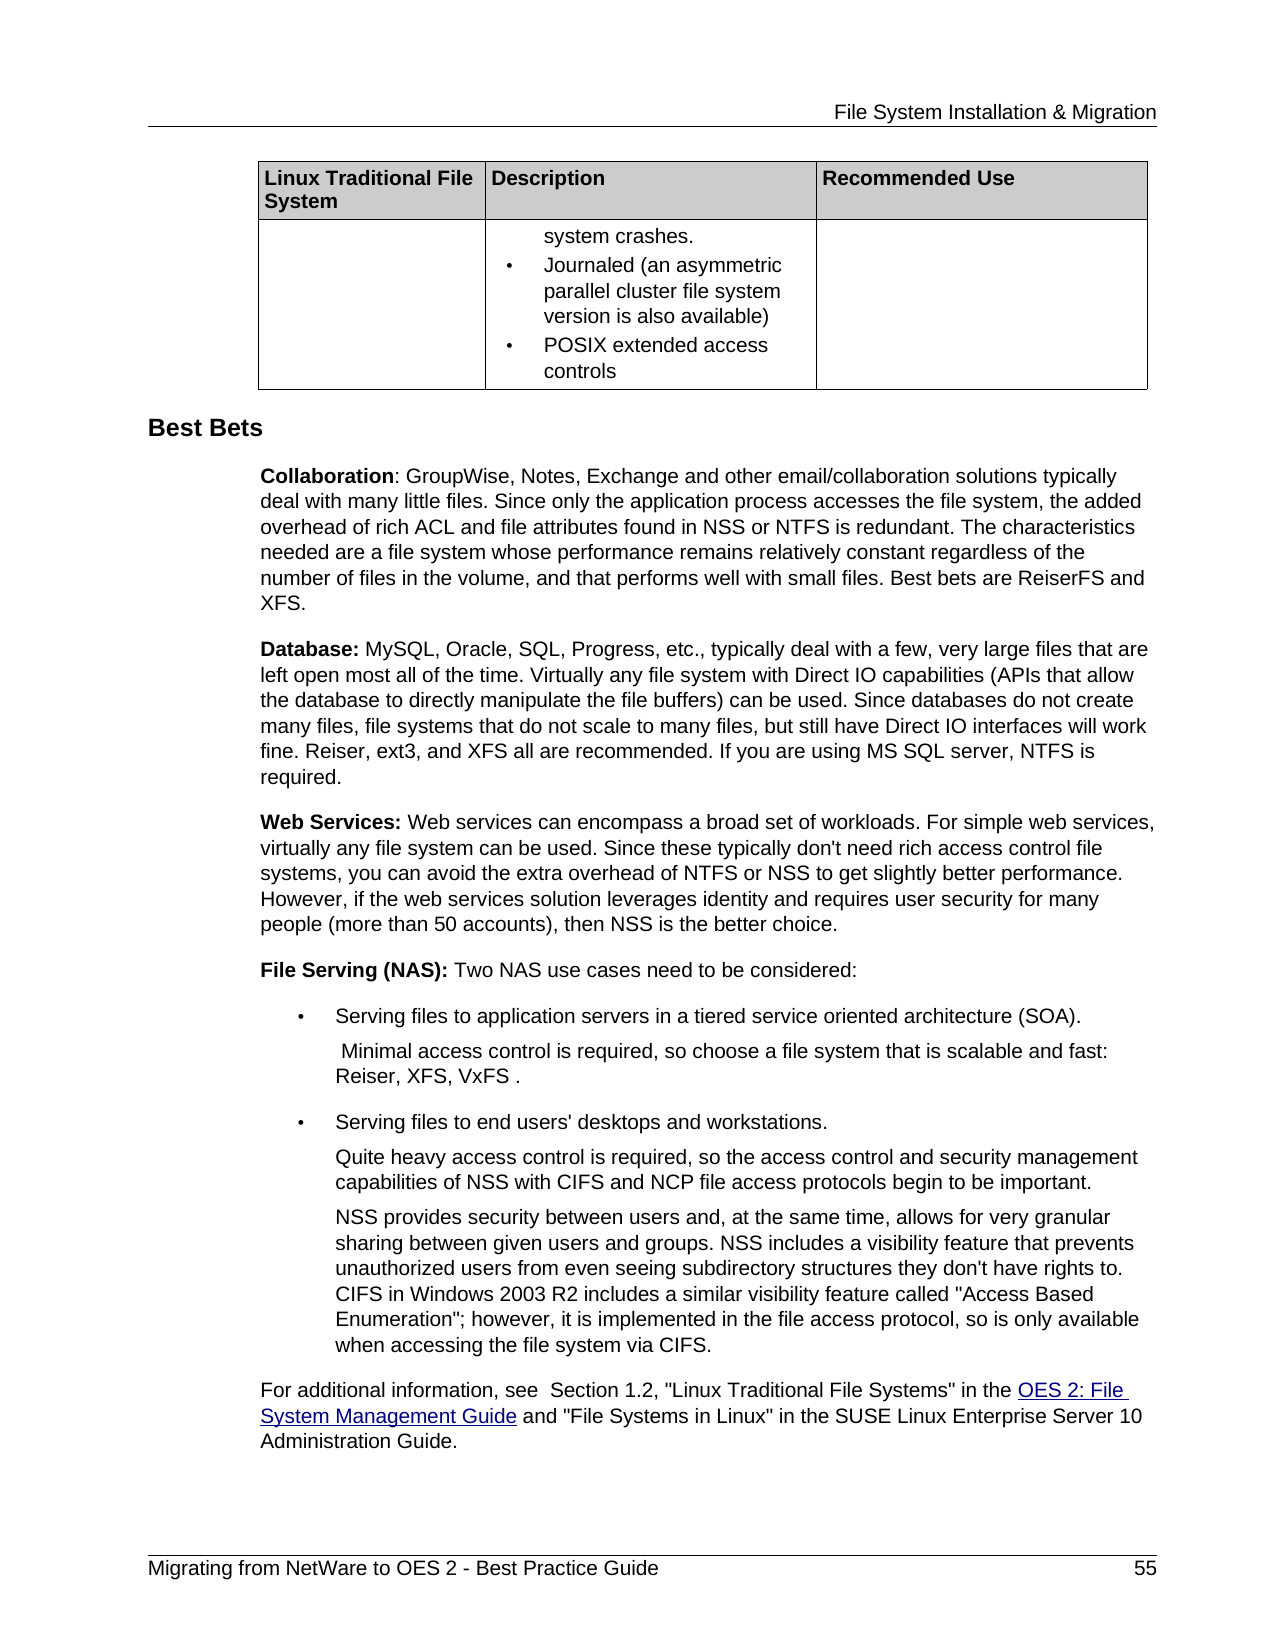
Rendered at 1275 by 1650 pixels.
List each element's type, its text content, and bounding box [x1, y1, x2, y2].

list Serving files to application servers in a tiered service oriented architecture (SOA). [298, 1004, 1157, 1027]
table_header Description [486, 162, 816, 219]
text Collaboration: GroupWise, Notes, Exchange and other email/collaboration solutions typically deal with many little files. Since only the application process accesses the file system, the added overhead of rich ACL and file attributes found in NSS or NTFS is redundant. The characteristics needed are a file system whose performance remains relatively constant regardless of the number of files in the volume, and that performs well with small files. Best bets are ReiserFS and XFS. [260, 464, 1157, 615]
table_cell XFS originated from SGI (Irix) and was designed specifically for large files and large volume scalability. This high-performance system is good at manipulating large files and performs well on high-end hardware. It's one of the few file systems on Linux that supports data migration. Scales to petabyte volumes; handles large amounts of data. XFS takes great care of metadata integrity. Supports independent allocation groups that can be addressed concurrently by the system kernel, which suits the needs of multiprocessor systems. Preallocates free space on the device to reduce file system fragmentation. However, delayed writes can result in data loss if the system crashes. Journaled (an asymmetric parallel cluster file system version is also available) POSIX extended access controls [486, 220, 816, 389]
subtitle Best Bets [148, 414, 1157, 442]
text Minimal access control is required, so choose a file system that is scalable and fast: Reiser, XFS, VxFS . [335, 1039, 1157, 1088]
text File Serving (NAS): Two NAS use cases need to be considered: [260, 959, 1157, 982]
text Web Services: Web services can encompass a broad set of workloads. For simple web services, virtually any file system can be used. Since these typically don't need rich access control file systems, you can avoid the extra overhead of NTFS or NSS to get slightly better performance. However, if the web services solution leverages identity and requires user security for many people (more than 50 accounts), then NSS is the better choice. [260, 811, 1157, 936]
table_cell [259, 220, 485, 389]
table_cell [817, 220, 1147, 389]
text Quite heavy access control is required, so the access control and security management capabilities of NSS with CIFS and NCP file access protocols begin to be important. [335, 1145, 1157, 1194]
table_header Linux Traditional File System [259, 162, 485, 219]
list Serving files to end users' desktops and workstations. [298, 1110, 1157, 1134]
table_header Recommended Use [817, 162, 1147, 219]
text For additional information, see Section 1.2, "Linux Traditional File Systems" in the OES 2: File System Management Guide and "File Systems in Linux" in the SUSE Linux Enterprise Server 10 Administration Guide. [260, 1379, 1157, 1453]
text NSS provides security between users and, at the same time, allows for very granular sharing between given users and groups. NSS includes a visibility feature that prevents unauthorized users from even seeing subdirectory structures they don't have rights to. CIFS in Windows 2003 R2 includes a similar visibility feature called "Access Based Enumeration"; however, it is implemented in the file access protocol, so is only available when accessing the file system via CIFS. [335, 1206, 1157, 1357]
text Database: MySQL, Oracle, SQL, Progress, etc., typically deal with a few, very large files that are left open most all of the time. Virtually any file system with Direct IO capabilities (APIs that allow the database to directly manipulate the file buffers) can be used. Since databases do not create many files, file systems that do not scale to many files, but still have Direct IO interfaces will work fine. Reiser, ext3, and XFS all are recommended. If you are using MS SQL server, NTFS is required. [260, 638, 1157, 788]
